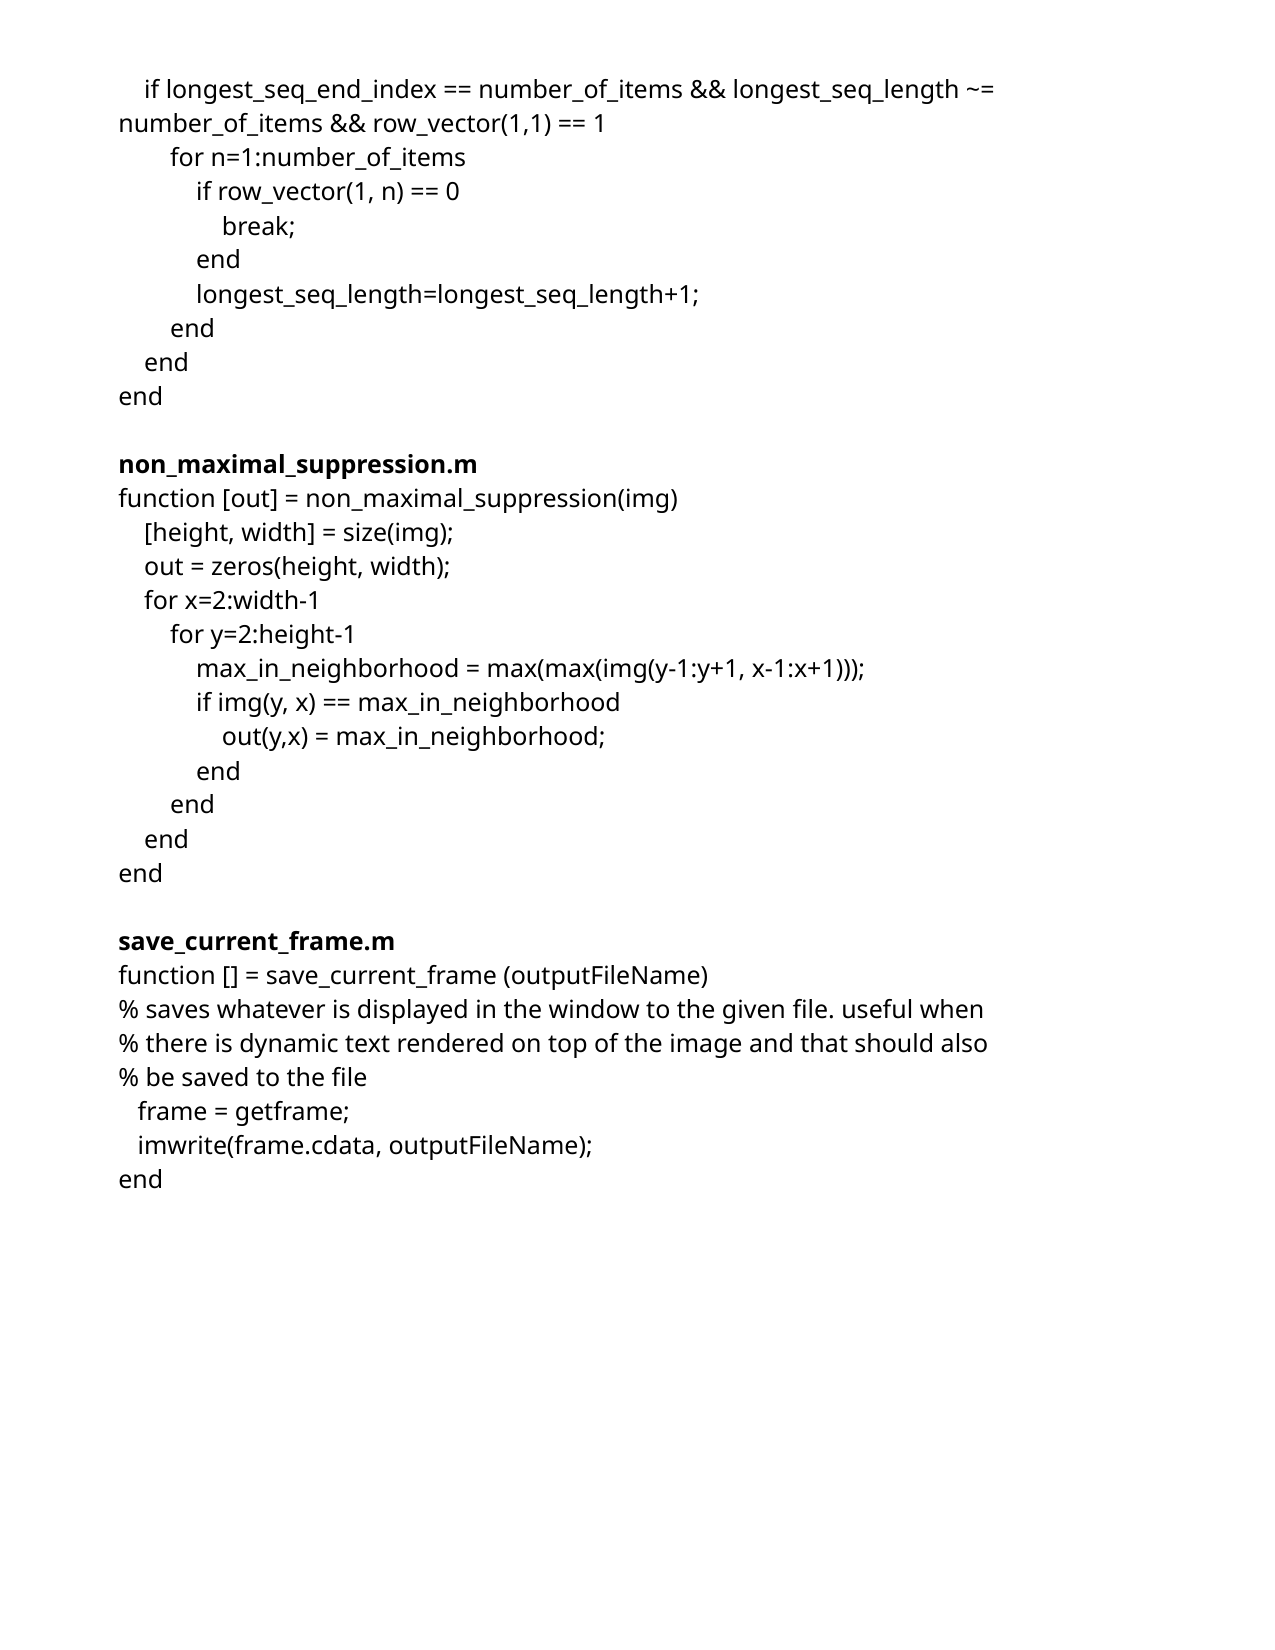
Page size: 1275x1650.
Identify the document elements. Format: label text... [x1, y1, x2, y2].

text non_maximal_suppression.m [118, 447, 1157, 481]
text function [] = save_current_frame (outputFileName) [118, 957, 1157, 992]
text imwrite(frame.cdata, outputFileName); [118, 1128, 1157, 1162]
text for x=2:width-1 [118, 583, 1157, 617]
text end [118, 821, 1157, 855]
text end [118, 310, 1157, 344]
text break; [118, 208, 1157, 242]
text end [118, 787, 1157, 821]
text end [118, 344, 1157, 378]
text for n=1:number_of_items [118, 140, 1157, 174]
text % saves whatever is displayed in the window to the given file. useful when [118, 992, 1157, 1026]
text end [118, 242, 1157, 276]
text end [118, 753, 1157, 787]
text end [118, 1162, 1157, 1196]
text max_in_neighborhood = max(max(img(y-1:y+1, x-1:x+1))); [118, 651, 1157, 685]
text out(y,x) = max_in_neighborhood; [118, 719, 1157, 753]
text for y=2:height-1 [118, 617, 1157, 651]
text save_current_frame.m [118, 923, 1157, 957]
text % there is dynamic text rendered on top of the image and that should also [118, 1026, 1157, 1060]
text out = zeros(height, width); [118, 549, 1157, 583]
text end [118, 378, 1157, 412]
text % be saved to the file [118, 1060, 1157, 1094]
text if longest_seq_end_index == number_of_items && longest_seq_length ~= number_of_items && row_vector(1,1) == 1 [118, 72, 1157, 140]
text if img(y, x) == max_in_neighborhood [118, 685, 1157, 719]
text function [out] = non_maximal_suppression(img) [118, 481, 1157, 515]
text longest_seq_length=longest_seq_length+1; [118, 276, 1157, 310]
text [height, width] = size(img); [118, 515, 1157, 549]
text frame = getframe; [118, 1094, 1157, 1128]
text if row_vector(1, n) == 0 [118, 174, 1157, 208]
text end [118, 855, 1157, 889]
